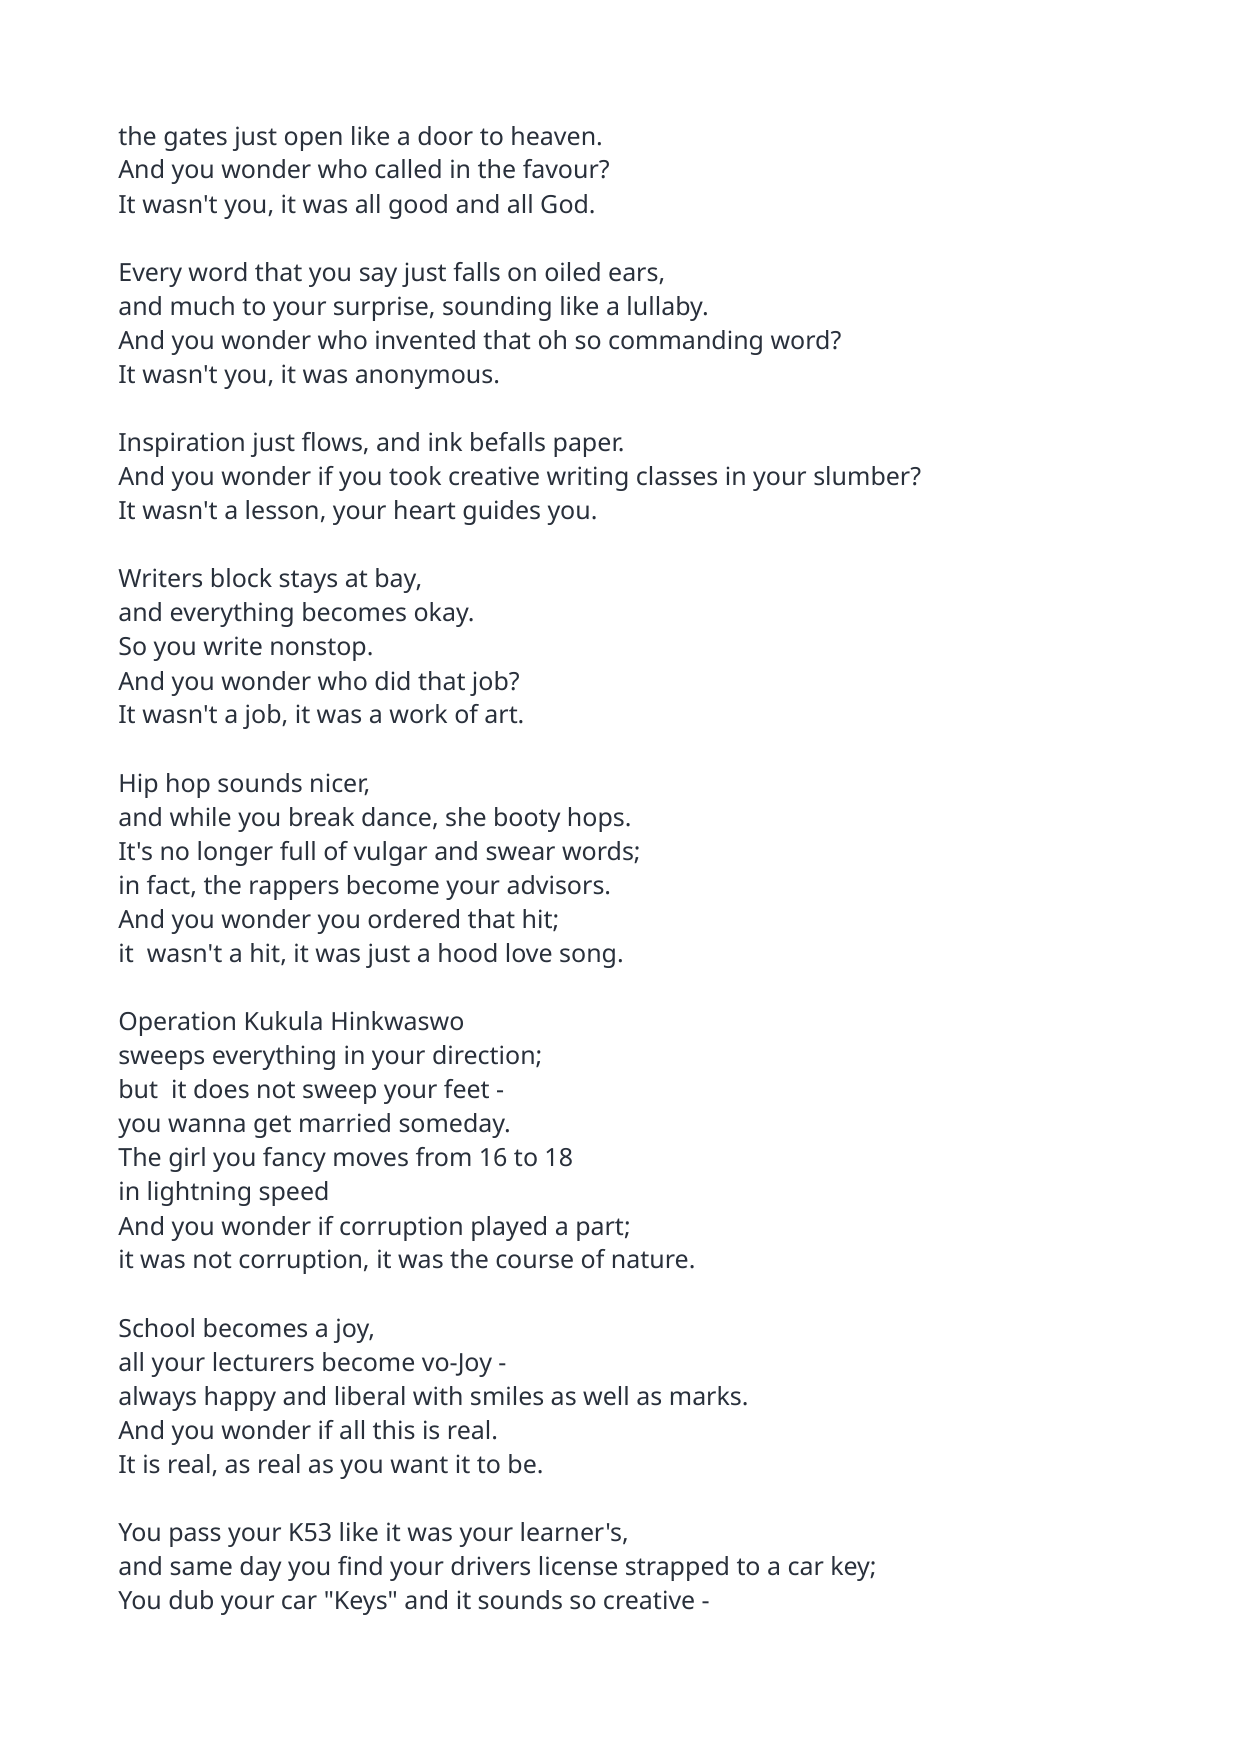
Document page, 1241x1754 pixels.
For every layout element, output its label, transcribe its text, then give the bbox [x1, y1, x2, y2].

text Inspiration just flows, and ink befalls paper. [118, 425, 1122, 459]
text Writers block stays at bay, [118, 561, 1122, 595]
text So you write nonstop. [118, 629, 1122, 663]
text And you wonder if you took creative writing classes in your slumber? [118, 459, 1122, 493]
text And you wonder who called in the favour? [118, 152, 1122, 186]
text And you wonder who invented that oh so commanding word? [118, 322, 1122, 357]
text the gates just open like a door to heaven. [118, 118, 1122, 152]
text and everything becomes okay. [118, 595, 1122, 629]
text It wasn't you, it was all good and all God. [118, 186, 1122, 220]
text And you wonder who did that job? [118, 663, 1122, 697]
text Every word that you say just falls on oiled ears, [118, 254, 1122, 288]
text It wasn't a job, it was a work of art. Hip hop sounds nicer, and while you break dance, she booty hops. It's no longer full of vulgar and swear words; in fact, the rappers become your advisors. And you wonder you ordered that hit; it wasn't a hit, it was just a hood love song. Operation Kukula Hinkwaswo sweeps everything in your direction; but it does not sweep your feet - you wanna get married someday. The girl you fancy moves from 16 to 18 in lightning speed And you wonder if corruption played a part; it was not corruption, it was the course of nature. School becomes a joy, all your lecturers become vo-Joy - always happy and liberal with smiles as well as marks. And you wonder if all this is real. It is real, as real as you want it to be. You pass your K53 like it was your learner's, and same day you find your drivers license strapped to a car key; You dub your car "Keys" and it sounds so creative [118, 697, 1122, 1617]
text and much to your surprise, sounding like a lullaby. [118, 288, 1122, 322]
text It wasn't you, it was anonymous. [118, 357, 1122, 391]
text It wasn't a lesson, your heart guides you. [118, 493, 1122, 527]
